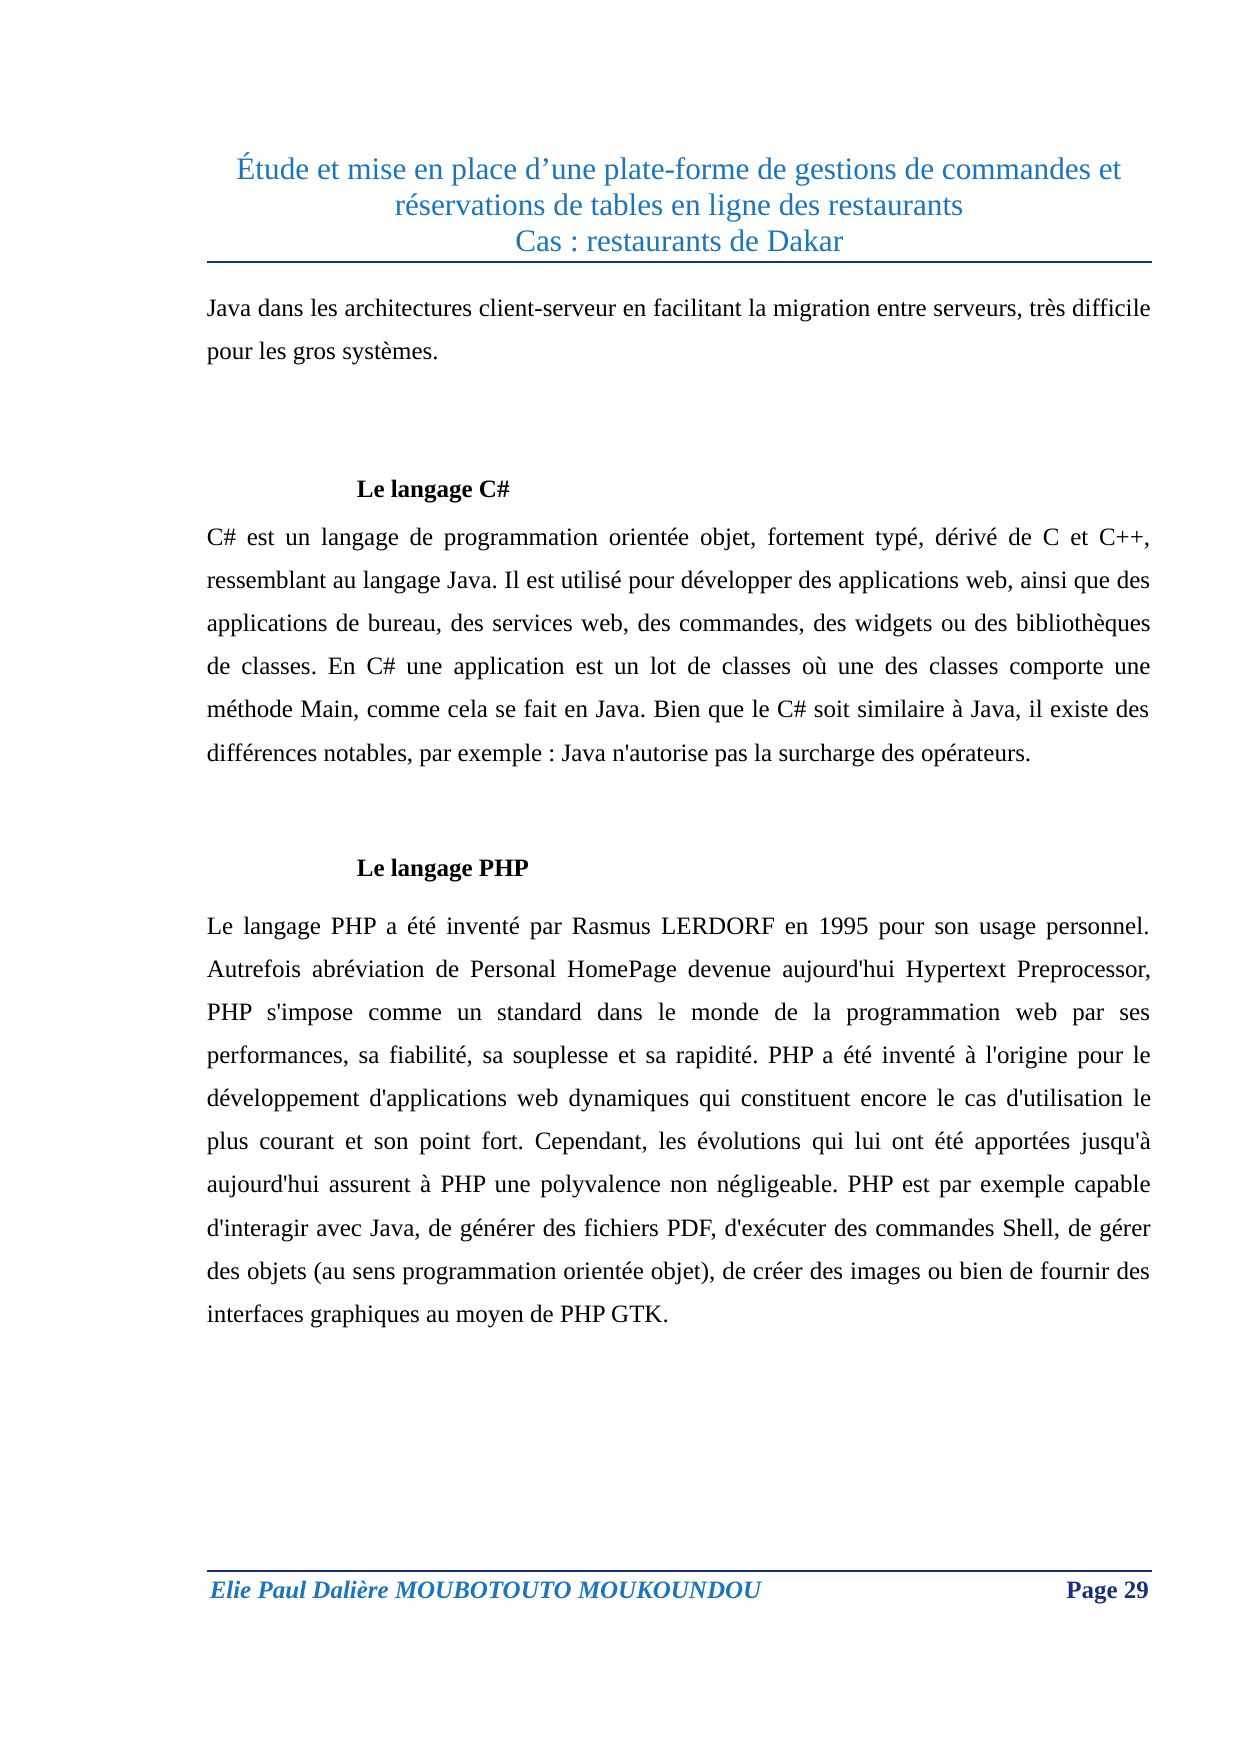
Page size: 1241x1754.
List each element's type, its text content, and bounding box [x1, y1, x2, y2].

text Le langage C# [207, 474, 1152, 503]
text Le langage PHP a été inventé par Rasmus LERDORF en 1995 pour son usage personnel. Autrefois abréviation de Personal HomePage devenue aujourd'hui Hypertext Preprocessor, PHP s'impose comme un standard dans le monde de la programmation web par ses performances, sa fiabilité, sa souplesse et sa rapidité. PHP a été inventé à l'origine pour le développement d'applications web dynamiques qui constituent encore le cas d'utilisation le plus courant et son point fort. Cependant, les évolutions qui lui ont été apportées jusqu'à aujourd'hui assurent à PHP une polyvalence non négligeable. PHP est par exemple capable d'interagir avec Java, de générer des fichiers PDF, d'exécuter des commandes Shell, de gérer des objets (au sens programmation orientée objet), de créer des images ou bien de fournir des interfaces graphiques au moyen de PHP GTK. [207, 911, 1152, 1328]
text C# est un langage de programmation orientée objet, fortement typé, dérivé de C et C++, ressemblant au langage Java. Il est utilisé pour développer des applications web, ainsi que des applications de bureau, des services web, des commandes, des widgets ou des bibliothèques de classes. En C# une application est un lot de classes où une des classes comporte une méthode Main, comme cela se fait en Java. Bien que le C# soit similaire à Java, il existe des différences notables, par exemple : Java n'autorise pas la surcharge des opérateurs. [207, 522, 1152, 766]
text Java dans les architectures client-serveur en facilitant la migration entre serveurs, très difficile pour les gros systèmes. [207, 293, 1152, 365]
text Le langage PHP [207, 853, 1152, 882]
